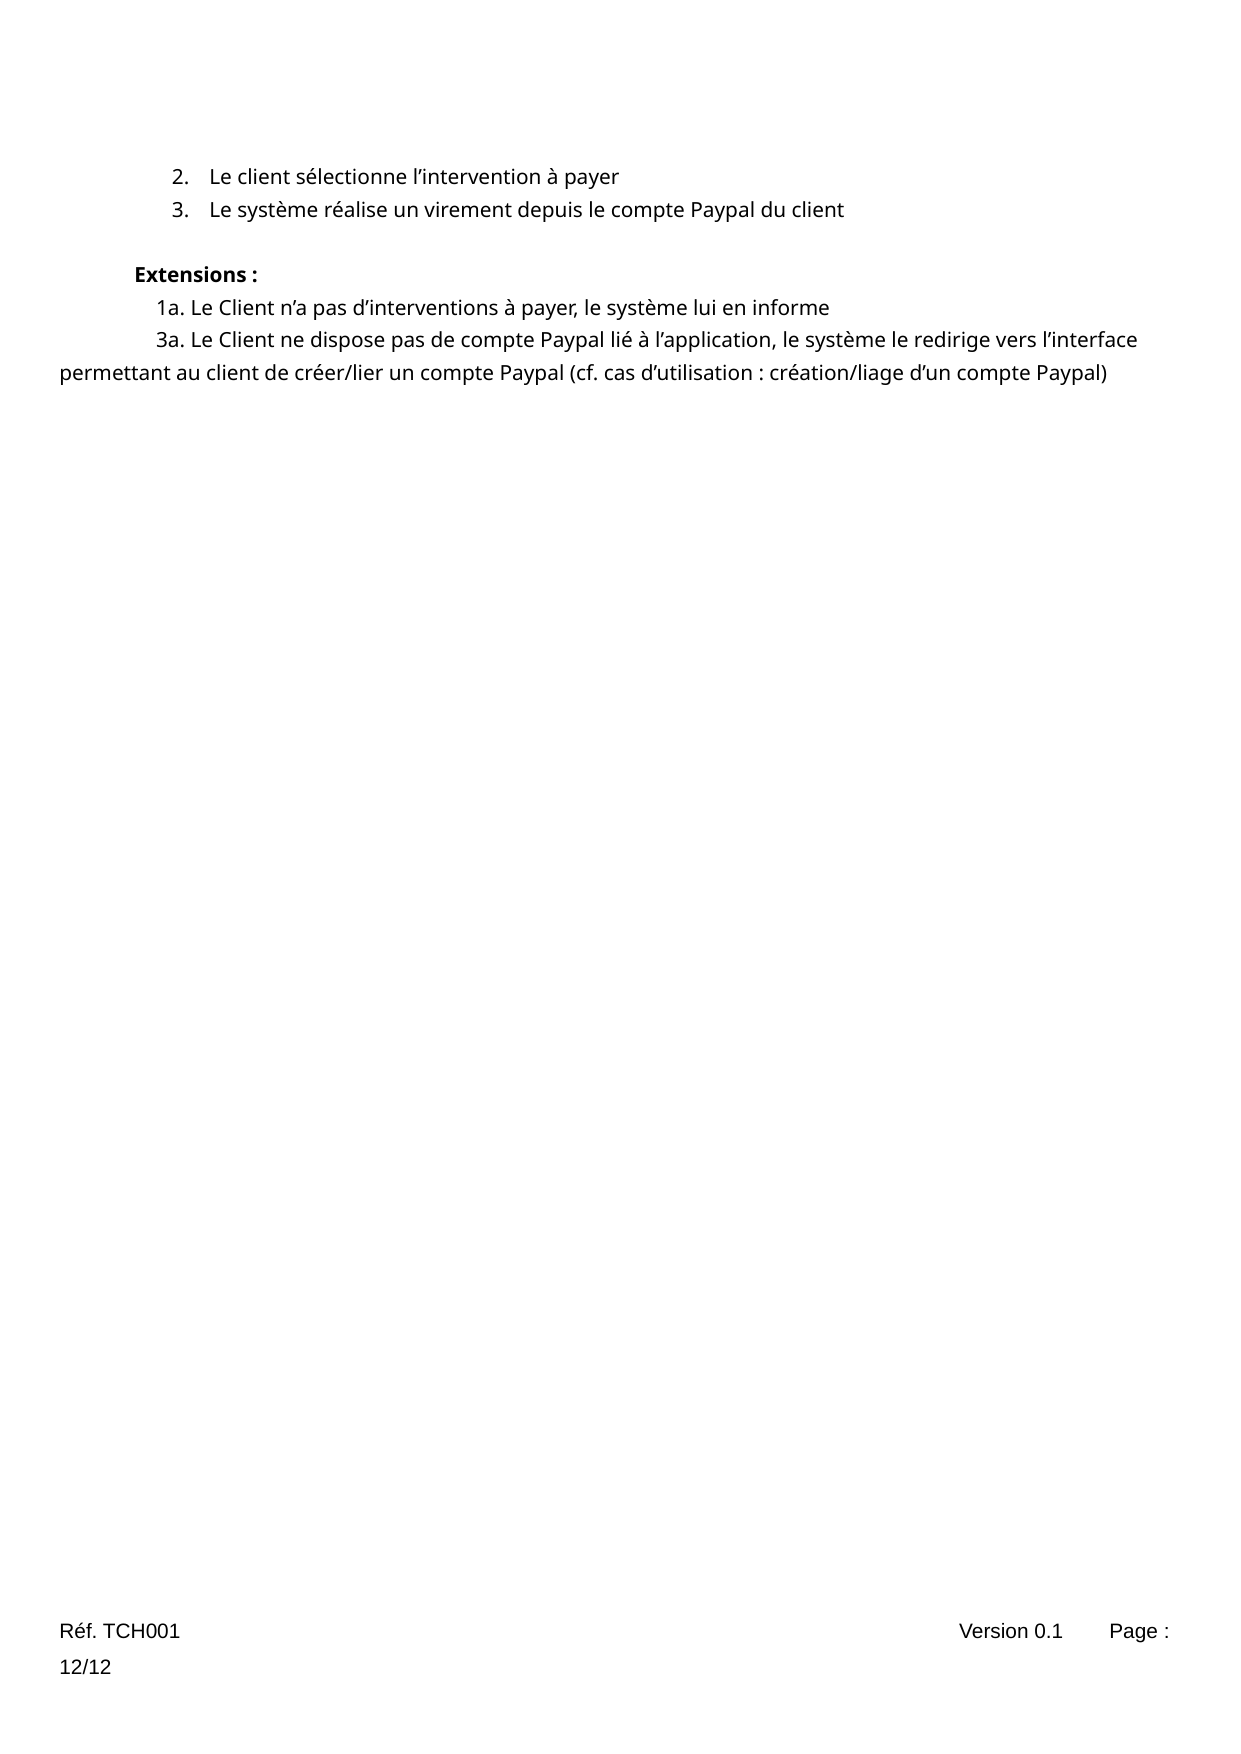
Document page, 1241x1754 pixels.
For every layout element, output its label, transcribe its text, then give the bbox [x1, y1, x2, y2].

text 3a. Le Client ne dispose pas de compte Paypal lié à l’application, le système le redirige vers l’interface permettant au client de créer/lier un compte Paypal (cf. cas d’utilisation : création/liage d’un compte Paypal) [59, 326, 1181, 387]
text 1a. Le Client n’a pas d’interventions à payer, le système lui en informe [59, 293, 1181, 321]
text Extensions : [59, 260, 1181, 289]
list Le client sélectionne l’intervention à payer [172, 162, 1181, 191]
list Le système réalise un virement depuis le compte Paypal du client [172, 195, 1181, 223]
